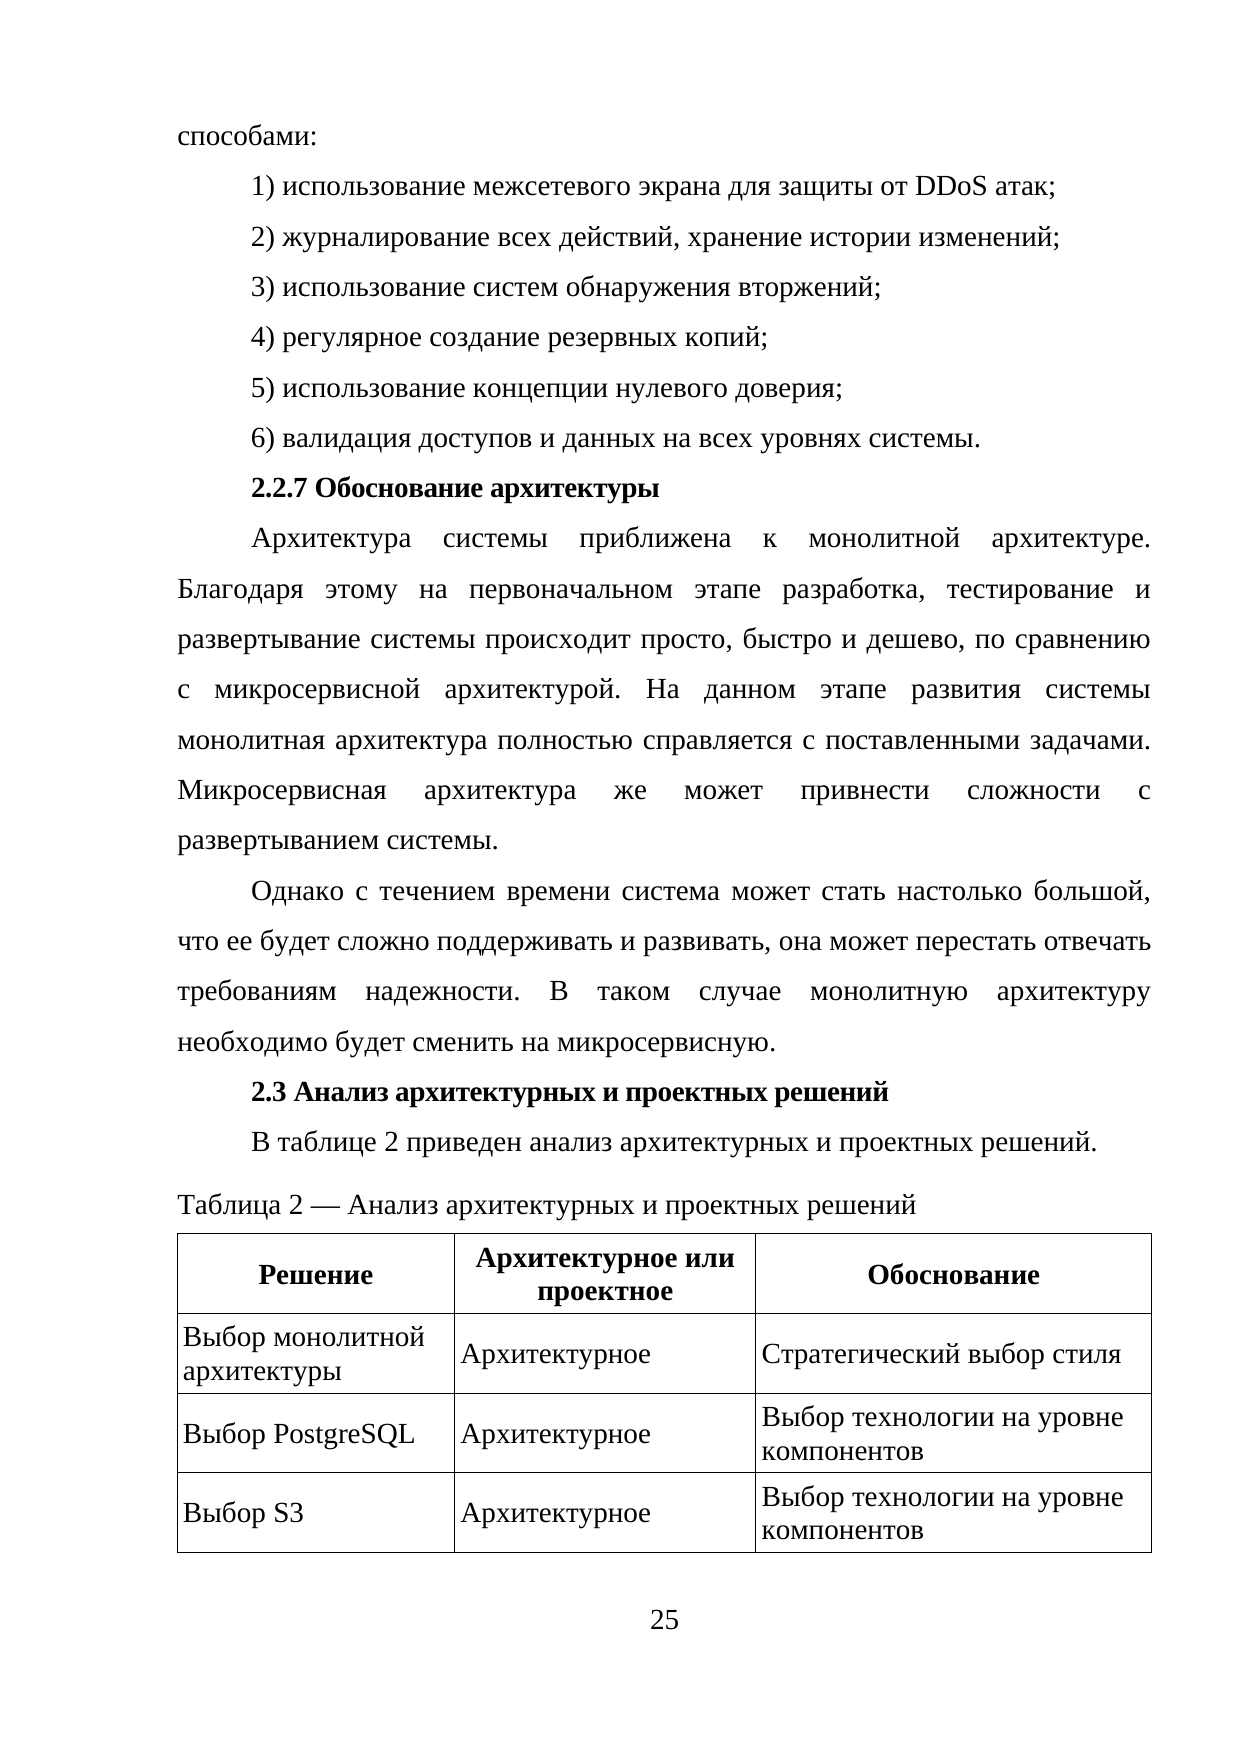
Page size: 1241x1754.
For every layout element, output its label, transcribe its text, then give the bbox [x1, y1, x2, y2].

table_cell Выбор технологии на уровне компонентов [756, 1394, 1151, 1472]
list валидация доступов и данных на всех уровнях системы. [177, 420, 1152, 453]
list использование систем обнаружения вторжений; [177, 269, 1152, 303]
list использование межсетевого экрана для защиты от DDoS атак; [177, 168, 1152, 202]
list использование концепции нулевого доверия; [177, 370, 1152, 403]
table_cell Выбор технологии на уровне компонентов [756, 1473, 1151, 1552]
text способами: [177, 118, 1152, 152]
table_cell Стратегический выбор стиля [756, 1314, 1151, 1392]
text Таблица 2 — Анализ архитектурных и проектных решений [177, 1187, 1152, 1221]
table_cell Выбор PostgreSQL [178, 1394, 454, 1472]
table_cell Выбор S3 [178, 1473, 454, 1552]
table_cell Архитектурное [455, 1394, 755, 1472]
text Архитектура системы приближена к монолитной архитектуре. Благодаря этому на первоначальном этапе разработка, тестирование и развертывание системы происходит просто, быстро и дешево, по сравнению с микросервисной архитектурой. На данном этапе развития системы монолитная архитектура полностью справляется с поставленными задачами. Микросервисная архитектура же может привнести сложности с развертыванием системы. [177, 521, 1152, 856]
table_header Решение [178, 1234, 454, 1313]
table_header Обоснование [756, 1234, 1151, 1313]
table_header Архитектурное или проектное [455, 1234, 755, 1313]
text В таблице 2 приведен анализ архитектурных и проектных решений. [177, 1124, 1152, 1158]
table_cell Архитектурное [455, 1314, 755, 1392]
list регулярное создание резервных копий; [177, 319, 1152, 353]
list журналирование всех действий, хранение истории изменений; [177, 219, 1152, 252]
subtitle Анализ архитектурных и проектных решений [177, 1074, 1152, 1108]
subtitle Обоснование архитектуры [177, 470, 1152, 504]
table_cell Архитектурное [455, 1473, 755, 1552]
table_cell Выбор монолитной архитектуры [178, 1314, 454, 1392]
text Однако с течением времени система может стать настолько большой, что ее будет сложно поддерживать и развивать, она может перестать отвечать требованиям надежности. В таком случае монолитную архитектуру необходимо будет сменить на микросервисную. [177, 873, 1152, 1057]
